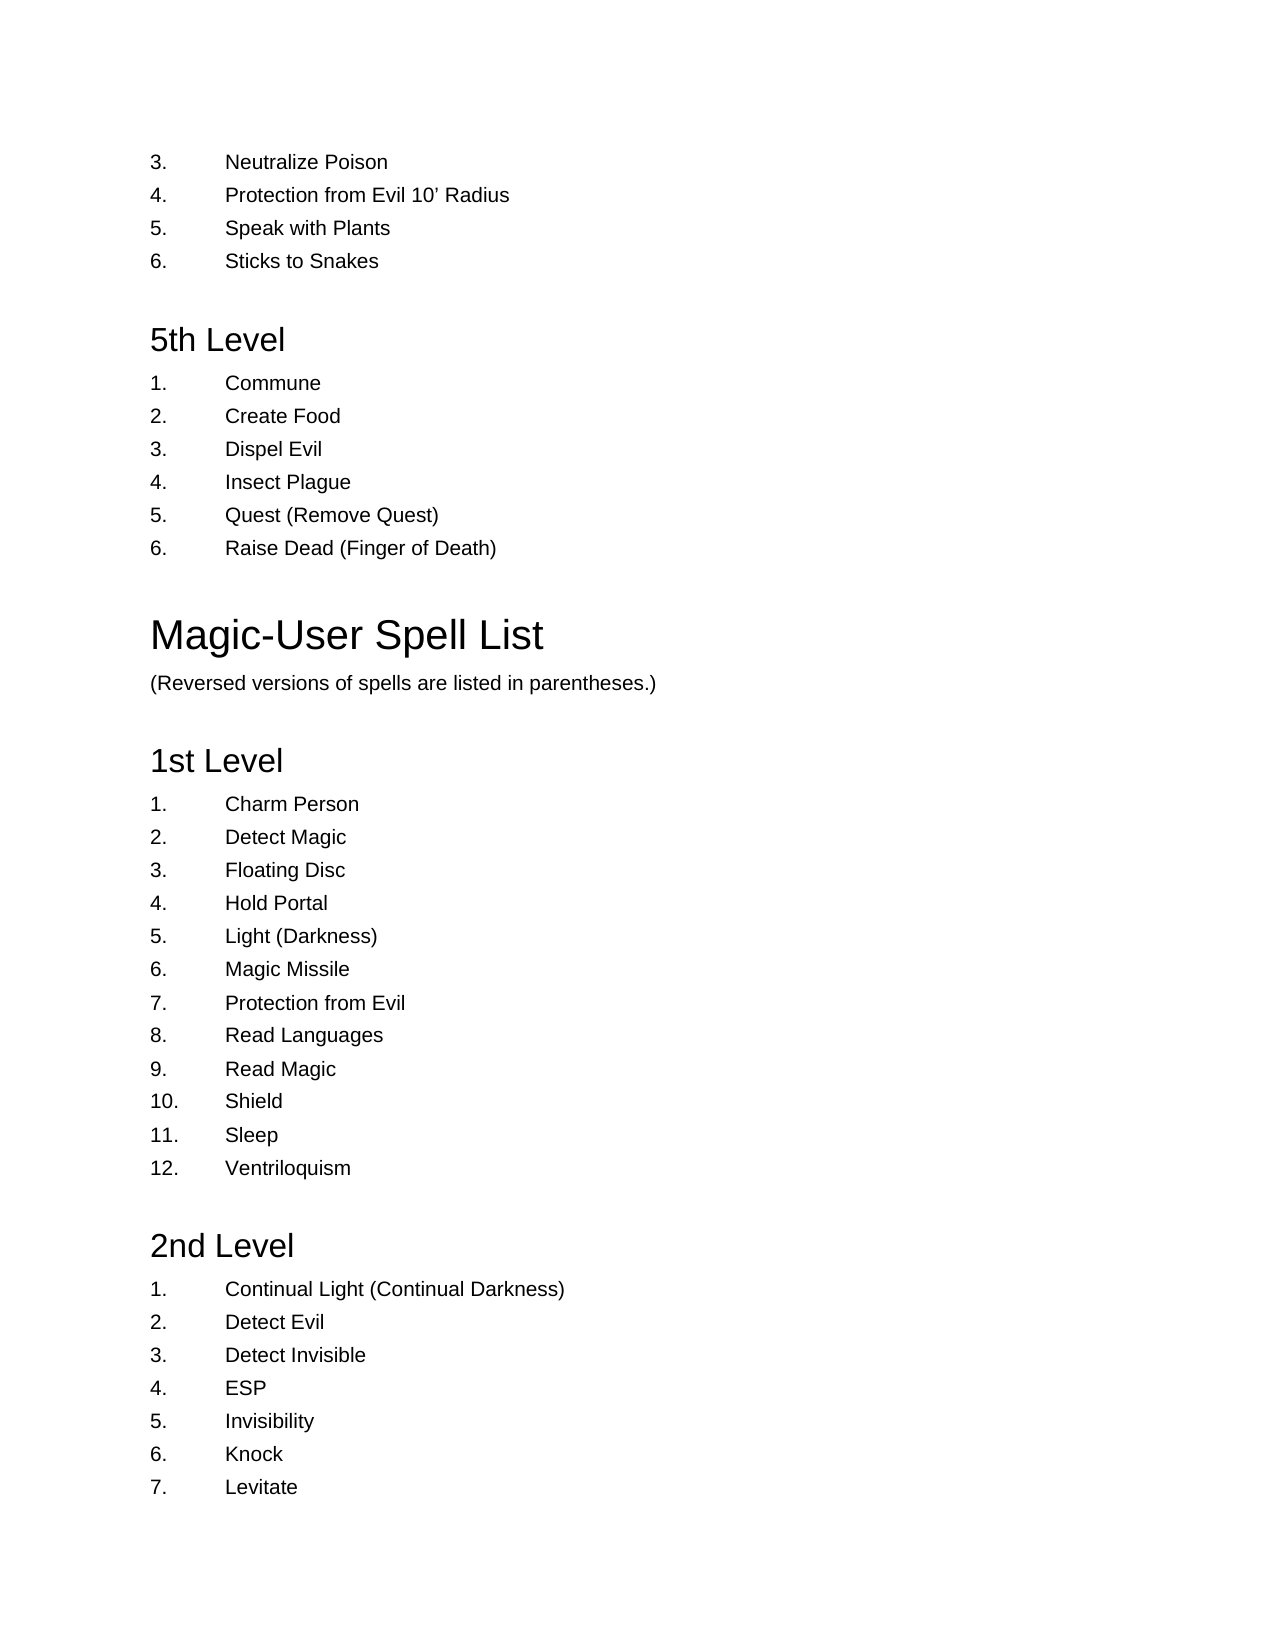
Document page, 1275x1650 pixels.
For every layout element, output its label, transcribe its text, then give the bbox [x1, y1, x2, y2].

text 6. Sticks to Snakes [150, 249, 1125, 273]
subtitle 1st Level [150, 741, 1125, 780]
text 5. Quest (Remove Quest) [150, 503, 1125, 527]
text 7. Protection from Evil [150, 990, 1125, 1014]
text 12. Ventriloquism [150, 1155, 1125, 1179]
text 2. Detect Magic [150, 825, 1125, 849]
text 1. Continual Light (Continual Darkness) [150, 1277, 1125, 1301]
subtitle 2nd Level [150, 1226, 1125, 1264]
text 1. Commune [150, 371, 1125, 394]
text 1. Charm Person [150, 792, 1125, 816]
text 6. Knock [150, 1442, 1125, 1466]
text 4. ESP [150, 1376, 1125, 1400]
text 7. Levitate [150, 1475, 1125, 1499]
text 5. Speak with Plants [150, 216, 1125, 240]
text (Reversed versions of spells are listed in parentheses.) [150, 671, 1125, 695]
text 3. Detect Invisible [150, 1343, 1125, 1367]
text 2. Create Food [150, 403, 1125, 427]
text 9. Read Magic [150, 1056, 1125, 1080]
text 4. Protection from Evil 10’ Radius [150, 183, 1125, 207]
text 2. Detect Evil [150, 1310, 1125, 1334]
text 3. Neutralize Poison [150, 150, 1125, 174]
text 11. Sleep [150, 1122, 1125, 1146]
text 3. Floating Disc [150, 858, 1125, 882]
subtitle Magic-User Spell List [150, 610, 1125, 658]
text 4. Insect Plague [150, 469, 1125, 493]
text 4. Hold Portal [150, 891, 1125, 915]
text 6. Raise Dead (Finger of Death) [150, 536, 1125, 559]
text 5. Light (Darkness) [150, 924, 1125, 948]
subtitle 5th Level [150, 319, 1125, 358]
text 3. Dispel Evil [150, 437, 1125, 461]
text 8. Read Languages [150, 1023, 1125, 1047]
text 5. Invisibility [150, 1409, 1125, 1433]
text 10. Shield [150, 1089, 1125, 1113]
text 6. Magic Missile [150, 957, 1125, 981]
